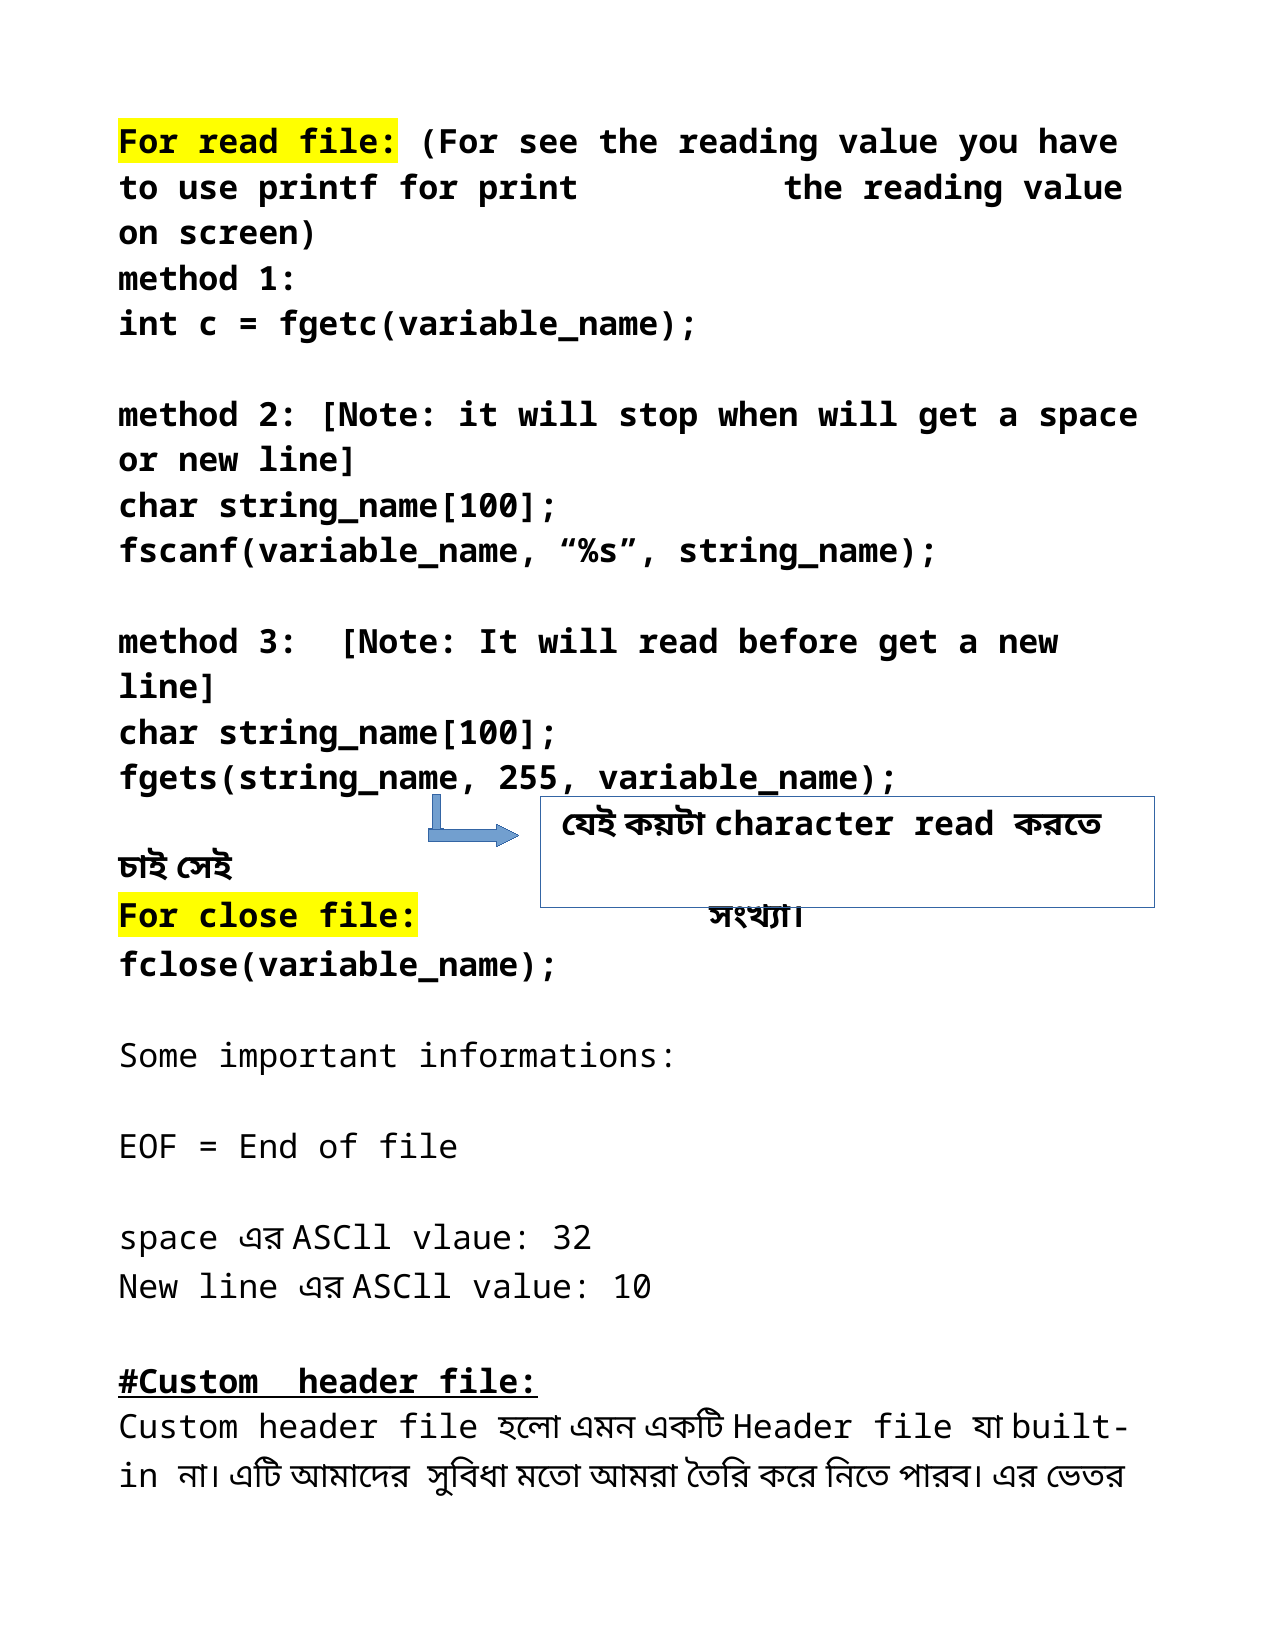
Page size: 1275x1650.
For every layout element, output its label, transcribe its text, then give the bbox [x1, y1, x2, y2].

text #Custom header file: [118, 1357, 1157, 1403]
text method 3: [Note: It will read before get a new line] [118, 618, 1157, 708]
text New line এর ASCll value: 10 [118, 1263, 1157, 1312]
text EOF = End of file [118, 1123, 1157, 1168]
text int c = fgetc(variable_name); [118, 300, 1157, 345]
text fgets(string_name, 255, variable_name); [118, 754, 1157, 799]
text For read file: (For see the reading value you have to use printf for print the reading value on screen) [118, 118, 1157, 254]
text যেই কয়টা character read করতে চাই সেই [118, 799, 540, 892]
text Custom header file হলো এমন একটি Header file যা built-in না। এটি আমাদের সুবিধা মতো আমরা তৈরি করে নিতে পারব। এর ভেতর [118, 1403, 1157, 1501]
text fclose(variable_name); [118, 941, 1157, 987]
text Some important informations: [118, 1032, 1157, 1077]
text যেই কয়টা character read করতে চাই সেই [541, 799, 1154, 892]
text method 2: [Note: it will stop when will get a space or new line] [118, 391, 1157, 481]
text char string_name[100]; [118, 708, 1157, 754]
text method 1: [118, 254, 1157, 300]
text fscanf(variable_name, “%s”, string_name); [118, 527, 1157, 572]
text space এর ASCll vlaue: 32 [118, 1214, 1157, 1263]
text char string_name[100]; [118, 481, 1157, 527]
text For close file: সংখ্যা। [118, 892, 1157, 941]
